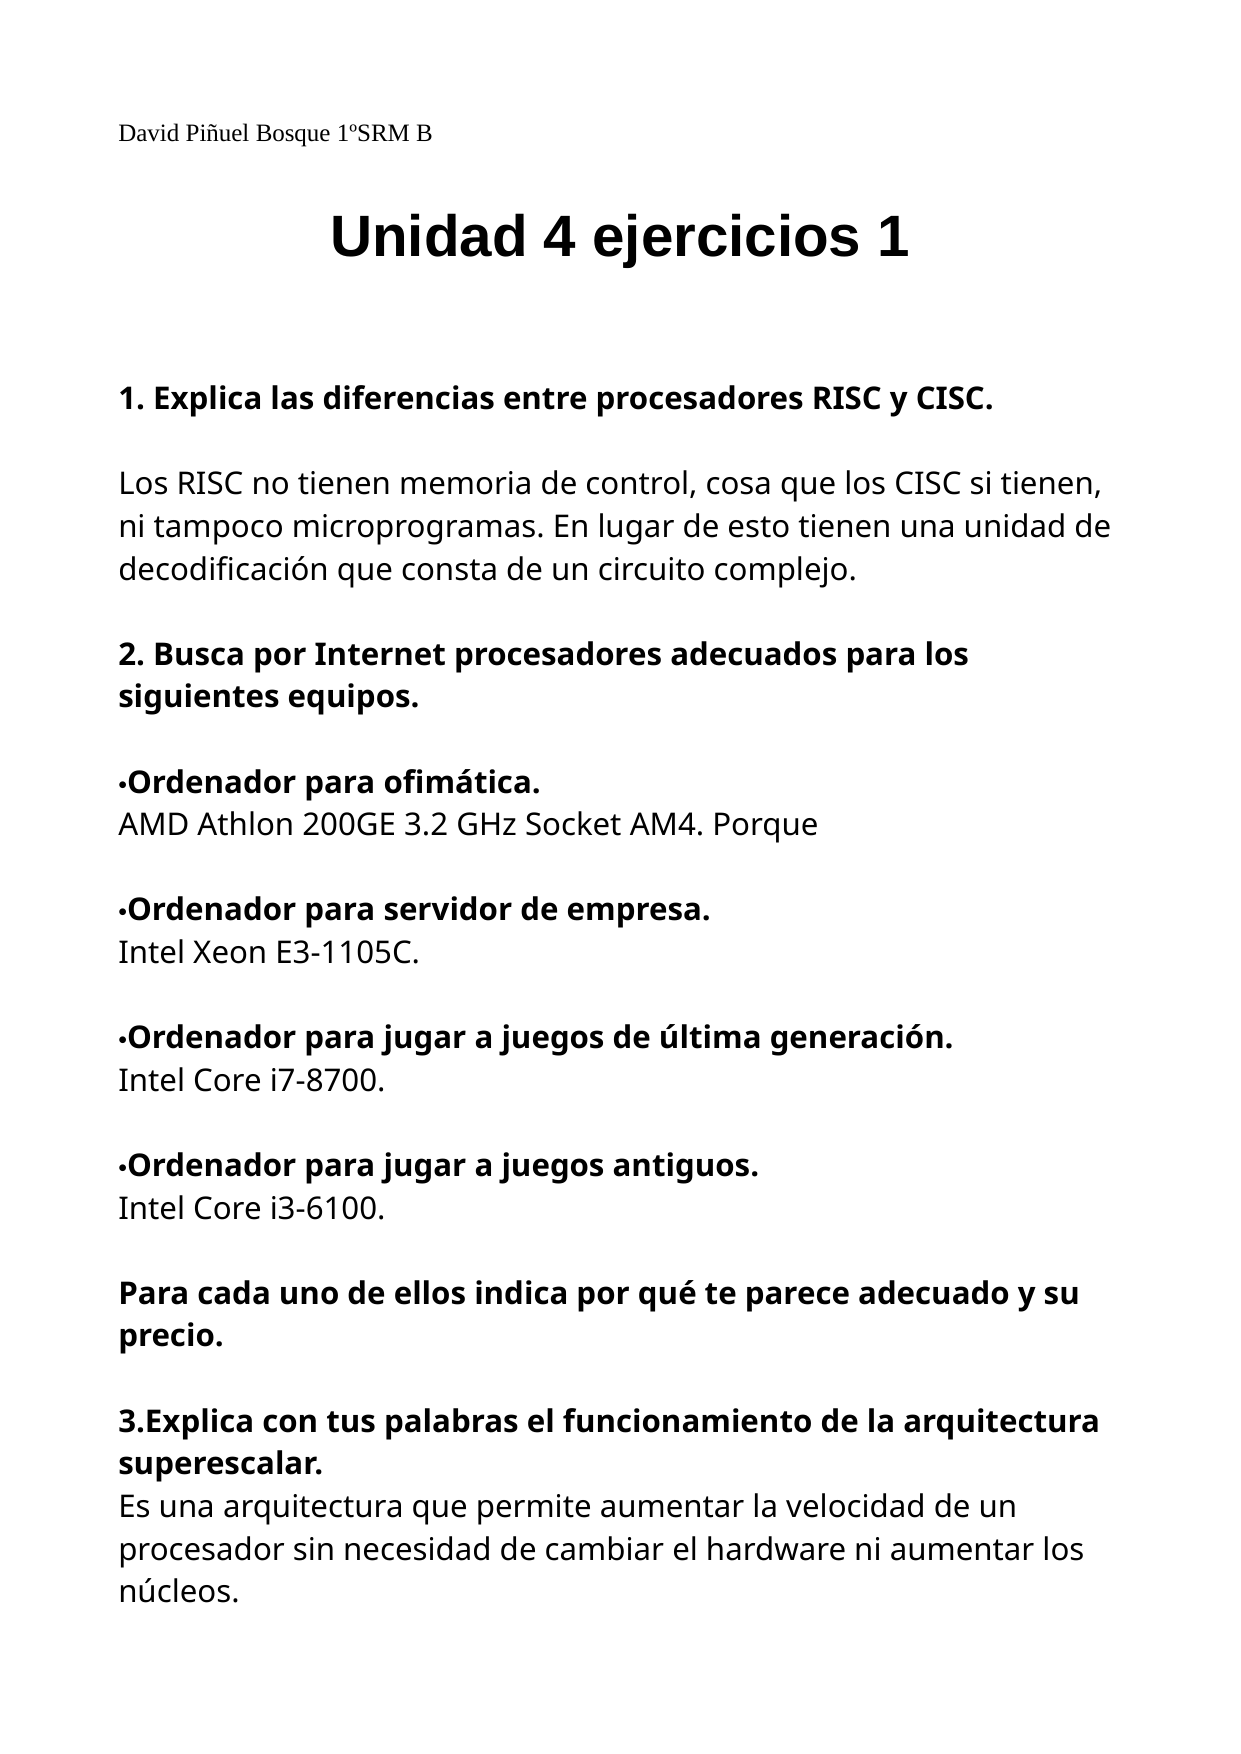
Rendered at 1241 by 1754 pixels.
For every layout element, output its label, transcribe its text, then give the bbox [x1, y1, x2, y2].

text Intel Core i7-8700. [118, 1058, 1122, 1100]
text •Ordenador para ofimática. [118, 759, 1122, 802]
text 2. Busca por Internet procesadores adecuados para los siguientes equipos. [118, 632, 1122, 717]
text Es una arquitectura que permite aumentar la velocidad de un procesador sin necesidad de cambiar el hardware ni aumentar los núcleos. [118, 1484, 1122, 1612]
text 1. Explica las diferencias entre procesadores RISC y CISC. [118, 376, 1122, 419]
text AMD Athlon 200GE 3.2 GHz Socket AM4. Porque [118, 802, 1122, 845]
text Intel Xeon E3-1105C. [118, 930, 1122, 973]
text •Ordenador para jugar a juegos de última generación. [118, 1015, 1122, 1058]
text Para cada uno de ellos indica por qué te parece adecuado y su precio. [118, 1271, 1122, 1356]
text Los RISC no tienen memoria de control, cosa que los CISC si tienen, ni tampoco microprogramas. En lugar de esto tienen una unidad de decodificación que consta de un circuito complejo. [118, 461, 1122, 589]
text 3.Explica con tus palabras el funcionamiento de la arquitectura superescalar. [118, 1399, 1122, 1484]
title Unidad 4 ejercicios 1 [118, 201, 1122, 268]
text Intel Core i3-6100. [118, 1186, 1122, 1228]
text •Ordenador para jugar a juegos antiguos. [118, 1143, 1122, 1186]
text •Ordenador para servidor de empresa. [118, 887, 1122, 930]
